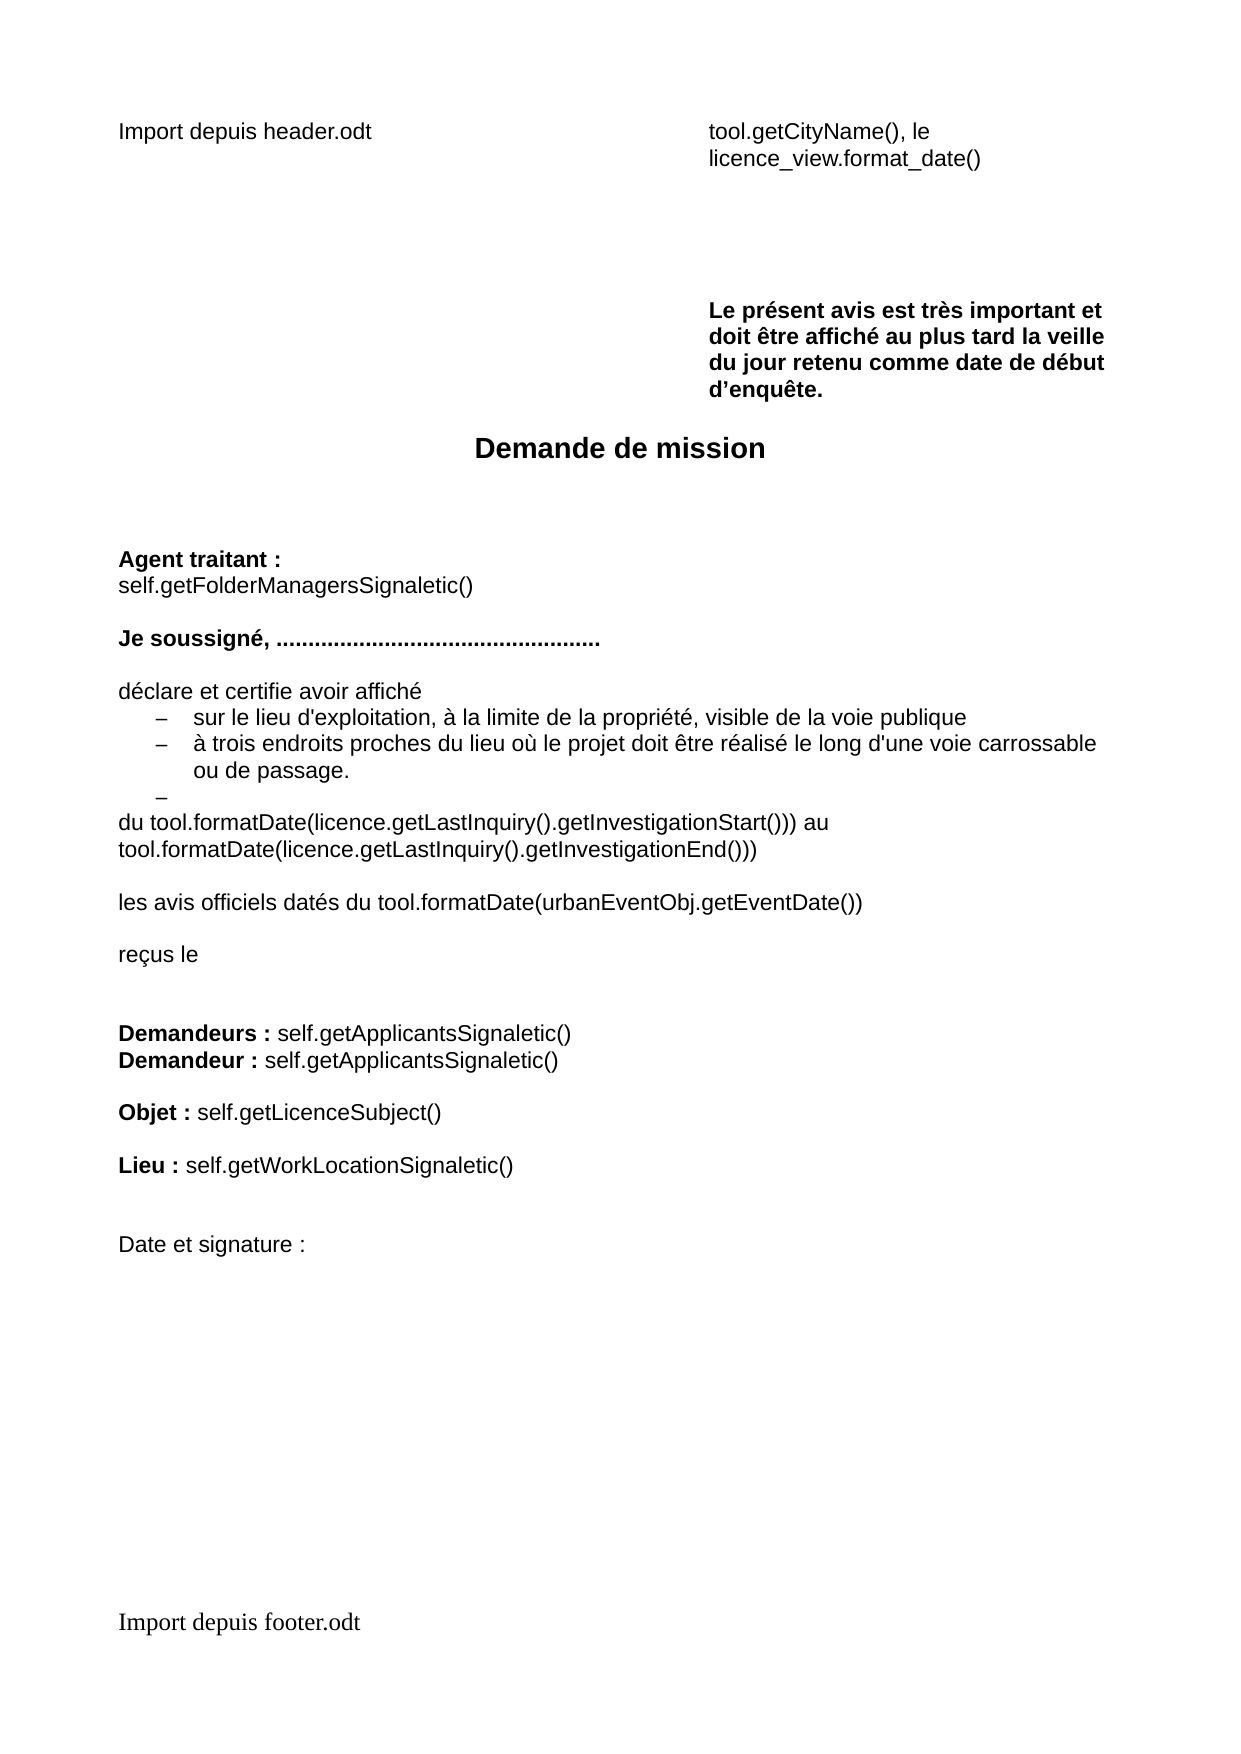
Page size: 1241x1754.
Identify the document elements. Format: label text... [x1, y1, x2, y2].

title Demande de mission [118, 431, 1122, 464]
text reçus le [118, 941, 1122, 967]
text Agent traitant : [118, 546, 1122, 572]
text les avis officiels datés du tool.formatDate(urbanEventObj.getEventDate()) [118, 888, 1122, 915]
text Demandeurs : self.getApplicantsSignaletic() [118, 1020, 1122, 1047]
text Je soussigné, ................................................... [118, 625, 1122, 651]
text Demandeur : self.getApplicantsSignaletic() [118, 1047, 1122, 1073]
text du tool.formatDate(licence.getLastInquiry().getInvestigationStart())) au tool.formatDate(licence.getLastInquiry().getInvestigationEnd())) [118, 809, 1122, 862]
text Lieu : self.getWorkLocationSignaletic() [118, 1152, 1122, 1178]
text déclare et certifie avoir affiché [118, 678, 1122, 704]
text Date et signature : [118, 1231, 1122, 1257]
table_header tool.getCityName(), le licence_view.format_date() Le présent avis est très important et doit être affiché au plus tard la veille du jour retenu comme date de début d’enquête. [709, 118, 1123, 402]
list à trois endroits proches du lieu où le projet doit être réalisé le long d'une voie carrossable ou de passage. [156, 730, 1122, 783]
list sur le lieu d'exploitation, à la limite de la propriété, visible de la voie publique [156, 704, 1122, 730]
text self.getFolderManagersSignaletic() [118, 572, 1122, 598]
table_header Import depuis header.odt [118, 118, 708, 402]
text Objet : self.getLicenceSubject() [118, 1099, 1122, 1126]
